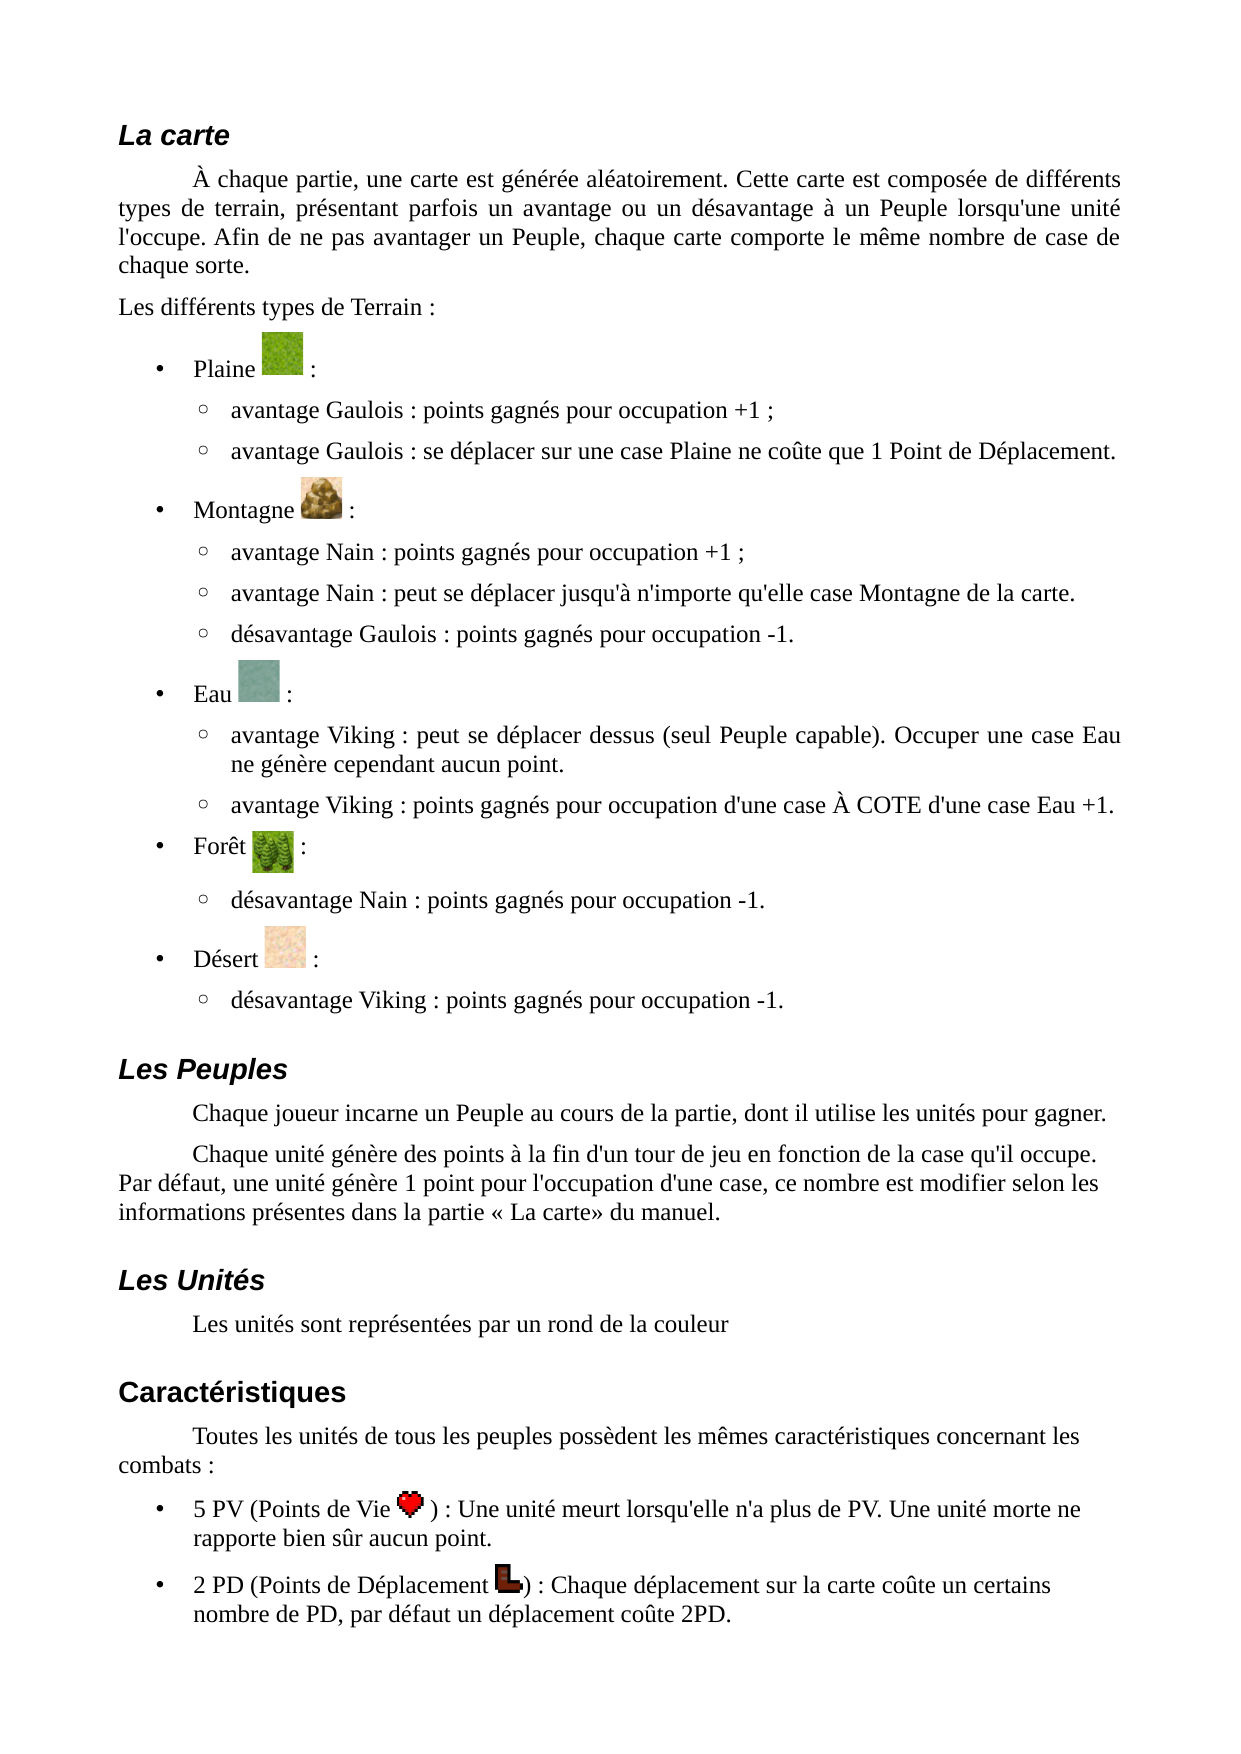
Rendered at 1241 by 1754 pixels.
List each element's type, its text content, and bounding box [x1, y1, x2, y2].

list désavantage Viking : points gagnés pour occupation -1. [193, 986, 1122, 1014]
list avantage Gaulois : se déplacer sur une case Plaine ne coûte que 1 Point de Déplacement. [193, 436, 1122, 465]
picture [495, 1564, 523, 1593]
list désavantage Nain : points gagnés pour occupation -1. [193, 885, 1122, 914]
list Forêt : [156, 831, 252, 872]
text À chaque partie, une carte est générée aléatoirement. Cette carte est composée de différents types de terrain, présentant parfois un avantage ou un désavantage à un Peuple lorsqu'une unité l'occupe. Afin de ne pas avantager un Peuple, chaque carte comporte le même nombre de case de chaque sorte. [118, 164, 1122, 279]
picture [397, 1491, 424, 1518]
list avantage Gaulois : points gagnés pour occupation +1 ; [193, 395, 1122, 424]
picture [261, 332, 304, 375]
list Eau : [156, 661, 1122, 707]
text Chaque unité génère des points à la fin d'un tour de jeu en fonction de la case qu'il occupe. Par défaut, une unité génère 1 point pour l'occupation d'une case, ce nombre est modifier selon les informations présentes dans la partie « La carte» du manuel. [118, 1139, 1122, 1225]
subtitle La carte [118, 118, 1122, 152]
picture [252, 831, 294, 873]
list désavantage Gaulois : points gagnés pour occupation -1. [193, 619, 1122, 648]
list 2 PD (Points de Déplacement ) : Chaque déplacement sur la carte coûte un certains nombre de PD, par défaut un déplacement coûte 2PD. [156, 1564, 1122, 1628]
subtitle Caractéristiques [118, 1375, 1122, 1409]
list avantage Nain : peut se déplacer jusqu'à n'importe qu'elle case Montagne de la carte. [193, 578, 1122, 607]
text Toutes les unités de tous les peuples possèdent les mêmes caractéristiques concernant les combats : [118, 1421, 1122, 1479]
list Désert : [156, 926, 1122, 973]
picture [238, 660, 280, 702]
subtitle Les Unités [118, 1263, 1122, 1296]
list avantage Nain : points gagnés pour occupation +1 ; [193, 537, 1122, 566]
text Les différents types de Terrain : [118, 292, 1122, 320]
list Plaine : [156, 333, 1122, 383]
text Les unités sont représentées par un rond de la couleur [118, 1309, 1122, 1338]
list avantage Viking : peut se déplacer dessus (seul Peuple capable). Occuper une case Eau ne génère cependant aucun point. [193, 720, 1122, 777]
list 5 PV (Points de Vie ) : Une unité meurt lorsqu'elle n'a plus de PV. Une unité morte ne rapporte bien sûr aucun point. [156, 1491, 1122, 1552]
text Chaque joueur incarne un Peuple au cours de la partie, dont il utilise les unités pour gagner. [118, 1098, 1122, 1127]
list Montagne : [156, 478, 1122, 524]
list Forêt : [294, 831, 1122, 872]
list avantage Viking : points gagnés pour occupation d'une case À COTE d'une case Eau +1. [193, 790, 1122, 819]
picture [300, 477, 343, 519]
picture [264, 926, 306, 968]
subtitle Les Peuples [118, 1052, 1122, 1085]
